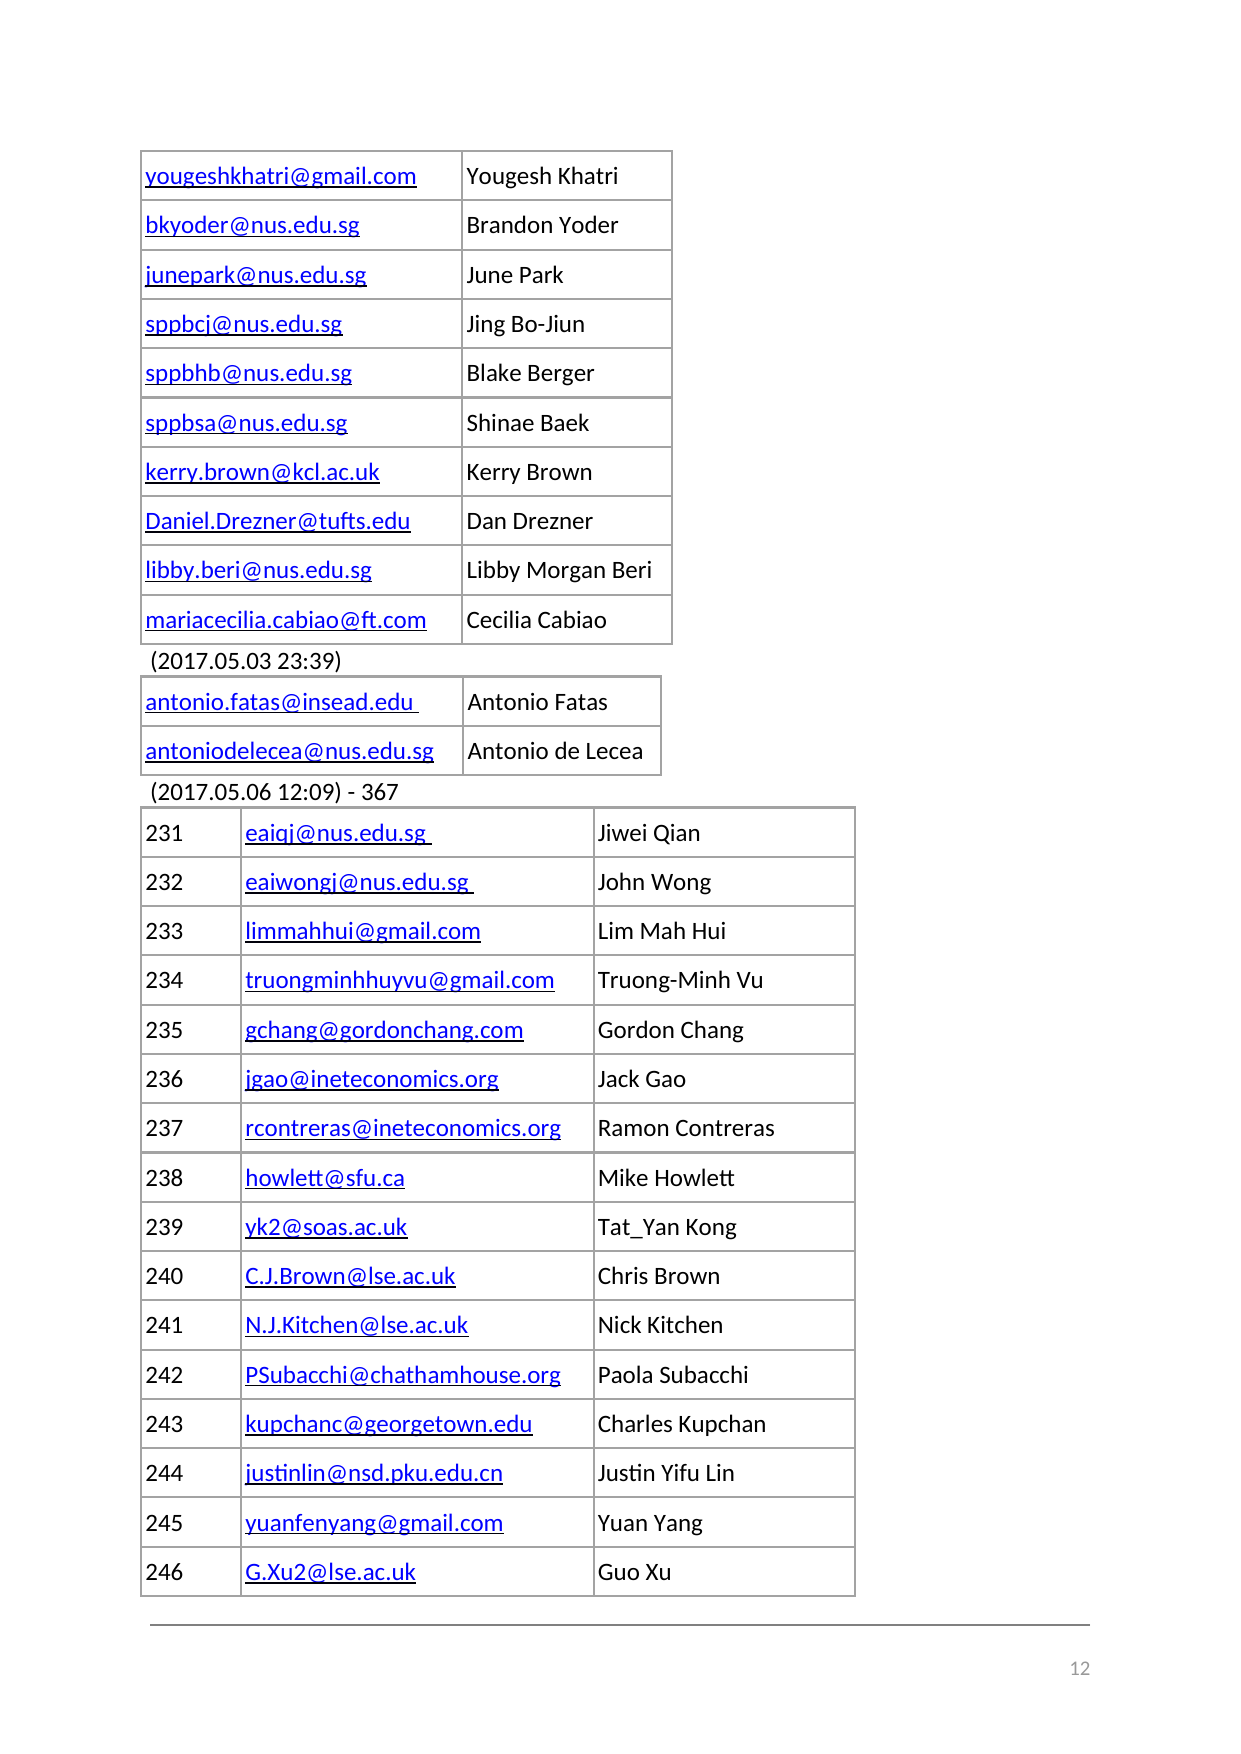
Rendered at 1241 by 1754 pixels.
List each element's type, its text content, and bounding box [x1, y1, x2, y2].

table_cell June Park [463, 251, 671, 298]
table_cell antoniodelecea@nus.edu.sg [142, 727, 462, 774]
table_cell Yougesh Khatri [463, 152, 671, 199]
table_cell Yuan Yang [595, 1498, 854, 1546]
table_cell junepark@nus.edu.sg [142, 251, 461, 298]
table_cell Charles Kupchan [595, 1400, 854, 1447]
table_header Antonio Fatas [464, 678, 660, 724]
table_cell jgao@ineteconomics.org [242, 1055, 593, 1102]
table_cell Brandon Yoder [463, 201, 671, 248]
table_cell Dan Drezner [463, 497, 671, 544]
table_cell 240 [142, 1252, 240, 1299]
table_cell Guo Xu [595, 1548, 854, 1595]
table_header eaiqj@nus.edu.sg [242, 809, 593, 856]
table_cell Mike Howlett [595, 1154, 854, 1201]
table_cell Antonio de Lecea [464, 727, 660, 774]
table_cell C.J.Brown@lse.ac.uk [242, 1252, 593, 1299]
table_cell N.J.Kitchen@lse.ac.uk [242, 1301, 593, 1348]
table_cell bkyoder@nus.edu.sg [142, 201, 461, 248]
table_cell PSubacchi@chathamhouse.org [242, 1351, 593, 1398]
table_cell sppbcj@nus.edu.sg [142, 300, 461, 347]
table_cell Blake Berger [463, 349, 671, 396]
table_cell 237 [142, 1104, 240, 1151]
table_cell truongminhhuyvu@gmail.com [242, 956, 593, 1003]
table_cell Jing Bo-Jiun [463, 300, 671, 347]
table_cell 234 [142, 956, 240, 1003]
table_cell G.Xu2@lse.ac.uk [242, 1548, 593, 1595]
table_header Jiwei Qian [595, 809, 854, 856]
table_cell Jack Gao [595, 1055, 854, 1102]
table_cell 243 [142, 1400, 240, 1447]
table_cell 238 [142, 1154, 240, 1201]
table_cell 242 [142, 1351, 240, 1398]
table_cell 235 [142, 1006, 240, 1053]
table_cell Shinae Baek [463, 399, 671, 446]
table_cell Nick Kitchen [595, 1301, 854, 1348]
table_header antonio.fatas@insead.edu [142, 678, 462, 724]
table_cell sppbhb@nus.edu.sg [142, 349, 461, 396]
table_cell 246 [142, 1548, 240, 1595]
text (2017.05.06 12:09) - 367 [150, 776, 1090, 806]
table_cell sppbsa@nus.edu.sg [142, 399, 461, 446]
table_cell howlett@sfu.ca [242, 1154, 593, 1201]
table_cell Paola Subacchi [595, 1351, 854, 1398]
table_cell Cecilia Cabiao [463, 596, 671, 643]
table_cell yuanfenyang@gmail.com [242, 1498, 593, 1546]
table_cell Ramon Contreras [595, 1104, 854, 1151]
table_cell Chris Brown [595, 1252, 854, 1299]
table_cell mariacecilia.cabiao@ft.com [142, 596, 461, 643]
table_cell Truong-Minh Vu [595, 956, 854, 1003]
table_cell Kerry Brown [463, 448, 671, 495]
table_cell kupchanc@georgetown.edu [242, 1400, 593, 1447]
table_cell kerry.brown@kcl.ac.uk [142, 448, 461, 495]
table_cell 245 [142, 1498, 240, 1546]
table_cell Lim Mah Hui [595, 907, 854, 954]
table_cell limmahhui@gmail.com [242, 907, 593, 954]
text (2017.05.03 23:39) [150, 645, 1090, 675]
table_cell gchang@gordonchang.com [242, 1006, 593, 1053]
table_cell libby.beri@nus.edu.sg [142, 546, 461, 593]
table_cell 236 [142, 1055, 240, 1102]
table_cell Libby Morgan Beri [463, 546, 671, 593]
table_header 231 [142, 809, 240, 856]
table_cell 239 [142, 1203, 240, 1250]
table_cell yk2@soas.ac.uk [242, 1203, 593, 1250]
table_cell John Wong [595, 858, 854, 905]
table_cell Daniel.Drezner@tufts.edu [142, 497, 461, 544]
table_cell 233 [142, 907, 240, 954]
table_cell Gordon Chang [595, 1006, 854, 1053]
table_cell 241 [142, 1301, 240, 1348]
table_cell yougeshkhatri@gmail.com [142, 152, 461, 199]
table_cell Justin Yifu Lin [595, 1449, 854, 1496]
table_cell justinlin@nsd.pku.edu.cn [242, 1449, 593, 1496]
table_cell eaiwongj@nus.edu.sg [242, 858, 593, 905]
table_cell 232 [142, 858, 240, 905]
table_cell Tat_Yan Kong [595, 1203, 854, 1250]
table_cell rcontreras@ineteconomics.org [242, 1104, 593, 1151]
table_cell 244 [142, 1449, 240, 1496]
